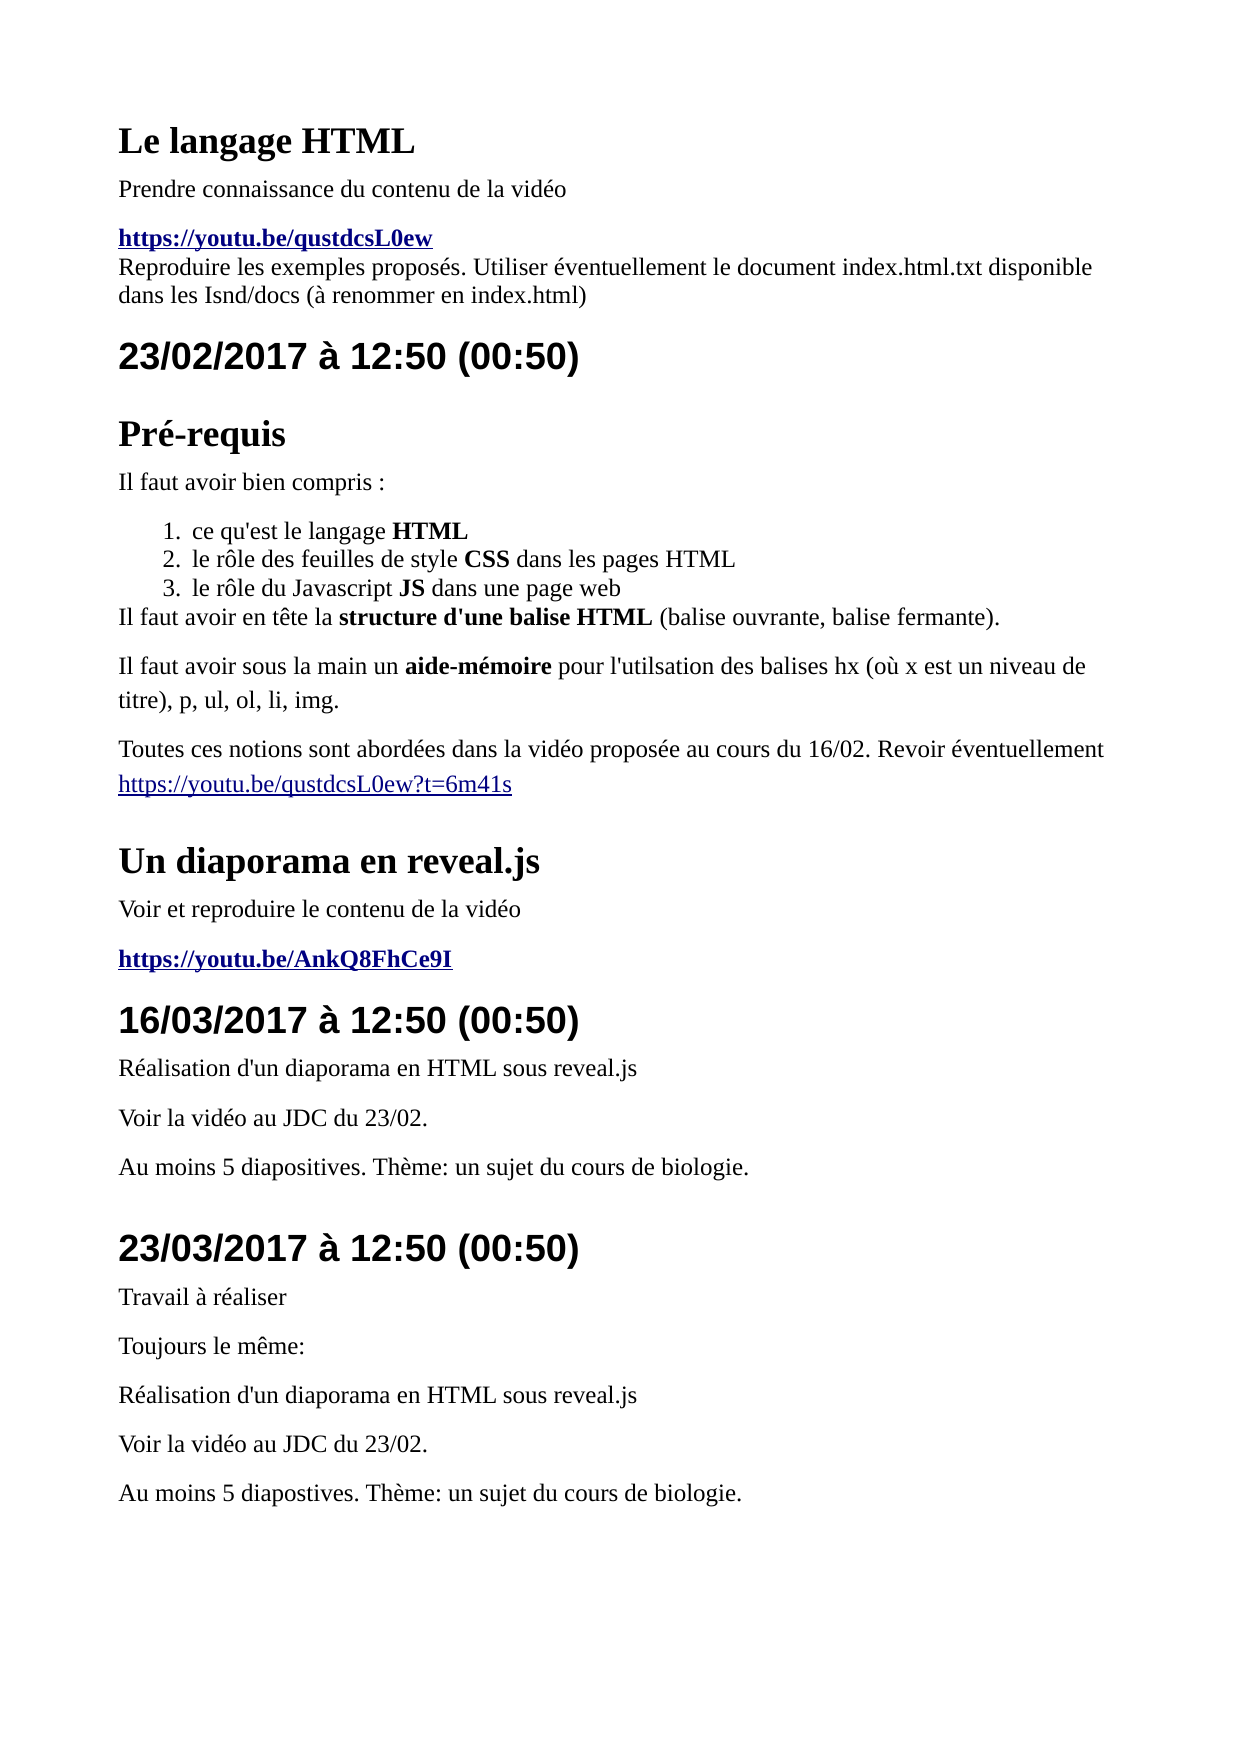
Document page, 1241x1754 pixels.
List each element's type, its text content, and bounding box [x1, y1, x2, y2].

list le rôle des feuilles de style CSS dans les pages HTML [162, 544, 1122, 573]
text Il faut avoir sous la main un aide-mémoire pour l'utilsation des balises hx (où x est un niveau de titre), p, ul, ol, li, img. [118, 651, 1122, 714]
text https://youtu.be/qustdcsL0ew [118, 223, 1122, 252]
text Voir la vidéo au JDC du 23/02. [118, 1429, 1122, 1458]
subtitle 16/03/2017 à 12:50 (00:50) [118, 997, 1122, 1041]
text Il faut avoir en tête la structure d'une balise HTML (balise ouvrante, balise fermante). [118, 602, 1122, 631]
text Toutes ces notions sont abordées dans la vidéo proposée au cours du 16/02. Revoir éventuellement https://youtu.be/qustdcsL0ew?t=6m41s [118, 734, 1122, 798]
text Réalisation d'un diaporama en HTML sous reveal.js [118, 1380, 1122, 1409]
text Voir la vidéo au JDC du 23/02. [118, 1103, 1122, 1131]
subtitle Pré-requis [118, 411, 1122, 454]
text Voir et reproduire le contenu de la vidéo [118, 894, 1122, 923]
subtitle Le langage HTML [118, 118, 1122, 161]
text Toujours le même: [118, 1331, 1122, 1360]
list le rôle du Javascript JS dans une page web [162, 573, 1122, 602]
subtitle 23/03/2017 à 12:50 (00:50) [118, 1226, 1122, 1269]
text Travail à réaliser [118, 1282, 1122, 1311]
text Au moins 5 diapostives. Thème: un sujet du cours de biologie. [118, 1478, 1122, 1507]
text Prendre connaissance du contenu de la vidéo [118, 174, 1122, 202]
text Au moins 5 diapositives. Thème: un sujet du cours de biologie. [118, 1152, 1122, 1180]
subtitle 23/02/2017 à 12:50 (00:50) [118, 334, 1122, 378]
text Il faut avoir bien compris : [118, 467, 1122, 495]
text Reproduire les exemples proposés. Utiliser éventuellement le document index.html.txt disponible dans les Isnd/docs (à renommer en index.html) [118, 252, 1122, 309]
list ce qu'est le langage HTML [162, 516, 1122, 544]
text Réalisation d'un diaporama en HTML sous reveal.js [118, 1053, 1122, 1082]
subtitle Un diaporama en reveal.js [118, 839, 1122, 882]
text https://youtu.be/AnkQ8FhCe9I [118, 944, 1122, 972]
